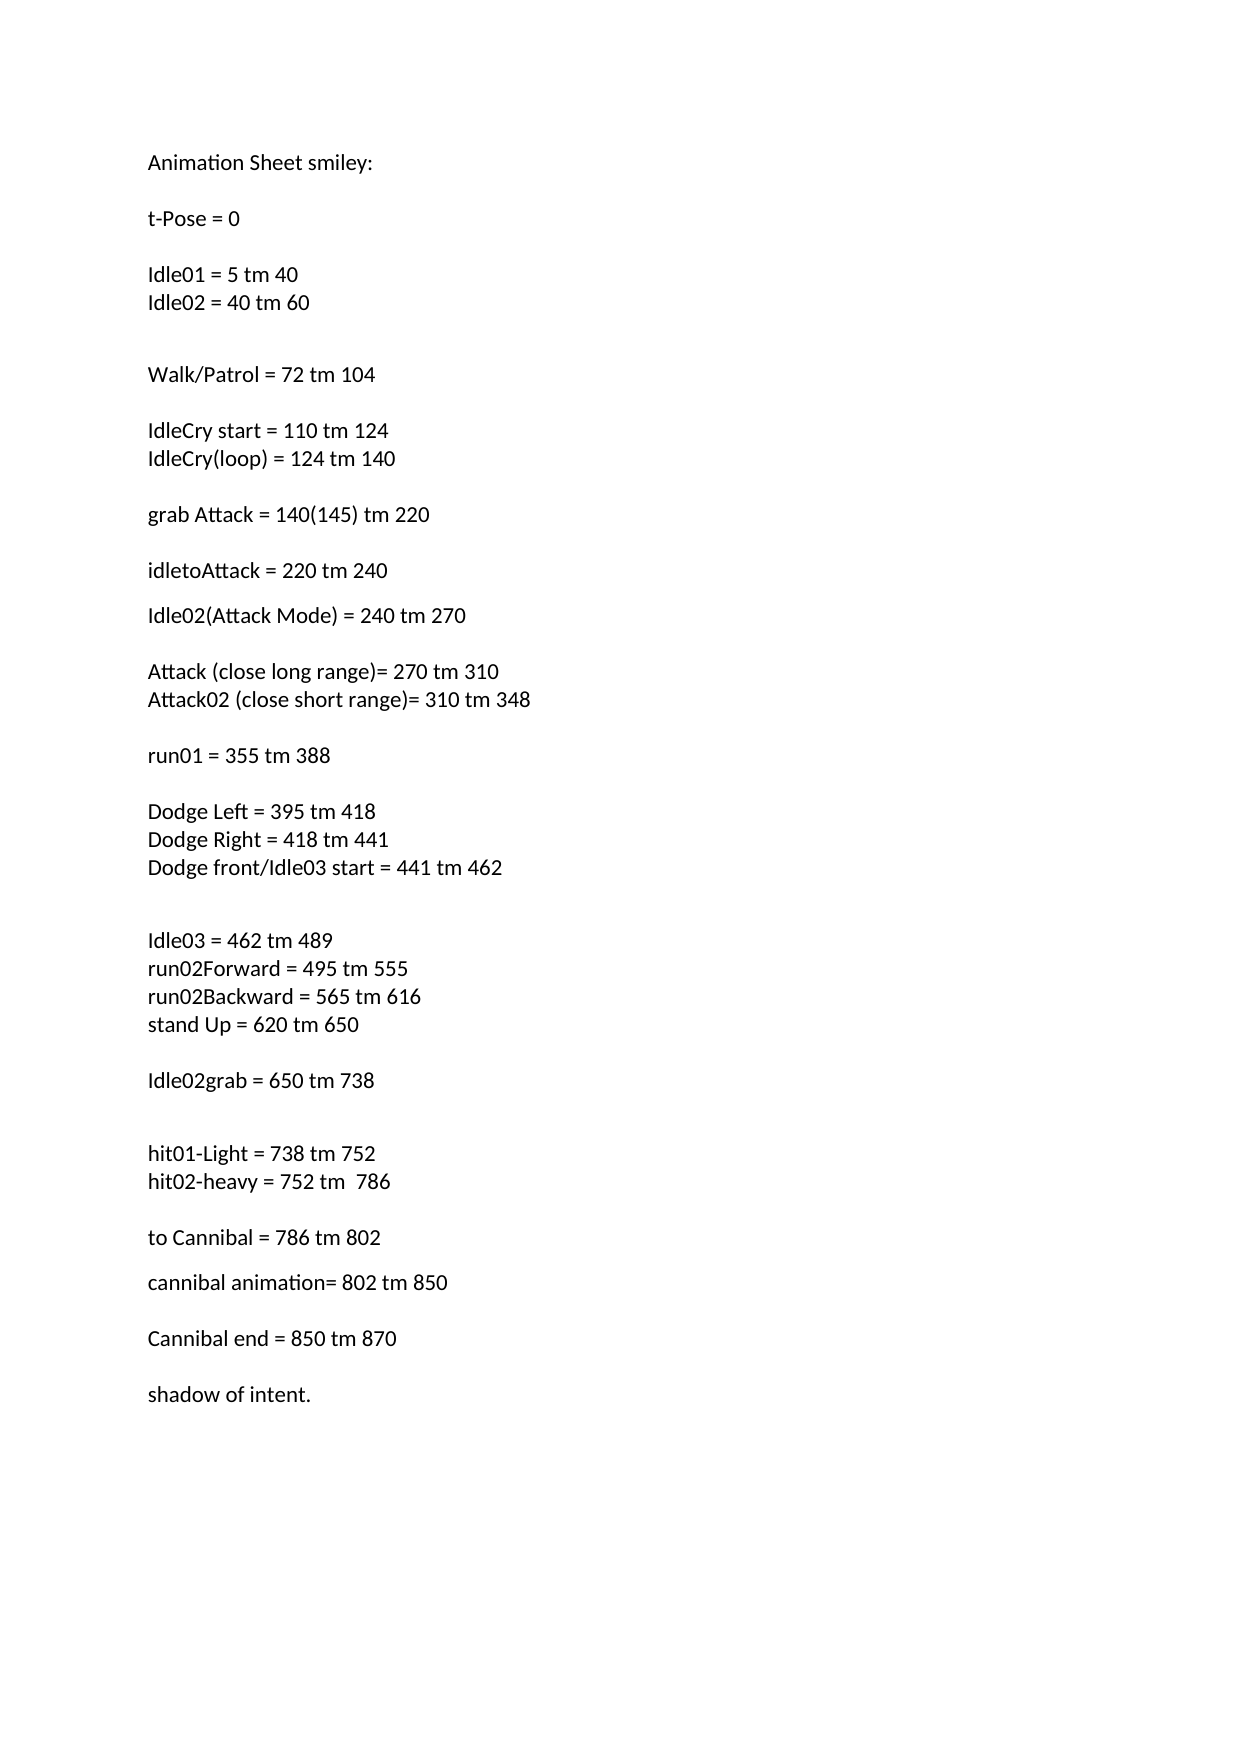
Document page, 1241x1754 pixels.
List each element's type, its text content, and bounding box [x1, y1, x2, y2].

text Walk/Patrol = 72 tm 104 IdleCry start = 110 tm 124 IdleCry(loop) = 124 tm 140 grab Attack = 140(145) tm 220 idletoAttack = 220 tm 240 [148, 360, 1093, 584]
text hit01-Light = 738 tm 752 hit02-heavy = 752 tm 786 to Cannibal = 786 tm 802 [148, 1111, 1093, 1251]
text Idle02(Attack Mode) = 240 tm 270 Attack (close long range)= 270 tm 310 Attack02 (close short range)= 310 tm 348 run01 = 355 tm 388 Dodge Left = 395 tm 418 Dodge Right = 418 tm 441 Dodge front/Idle03 start = 441 tm 462 [148, 601, 1093, 909]
text Idle03 = 462 tm 489 run02Forward = 495 tm 555 run02Backward = 565 tm 616 stand Up = 620 tm 650 Idle02grab = 650 tm 738 [148, 926, 1093, 1094]
text cannibal animation= 802 tm 850 Cannibal end = 850 tm 870 shadow of intent. [148, 1268, 1093, 1464]
text Animation Sheet smiley: t-Pose = 0 Idle01 = 5 tm 40 Idle02 = 40 tm 60 [148, 148, 1093, 344]
